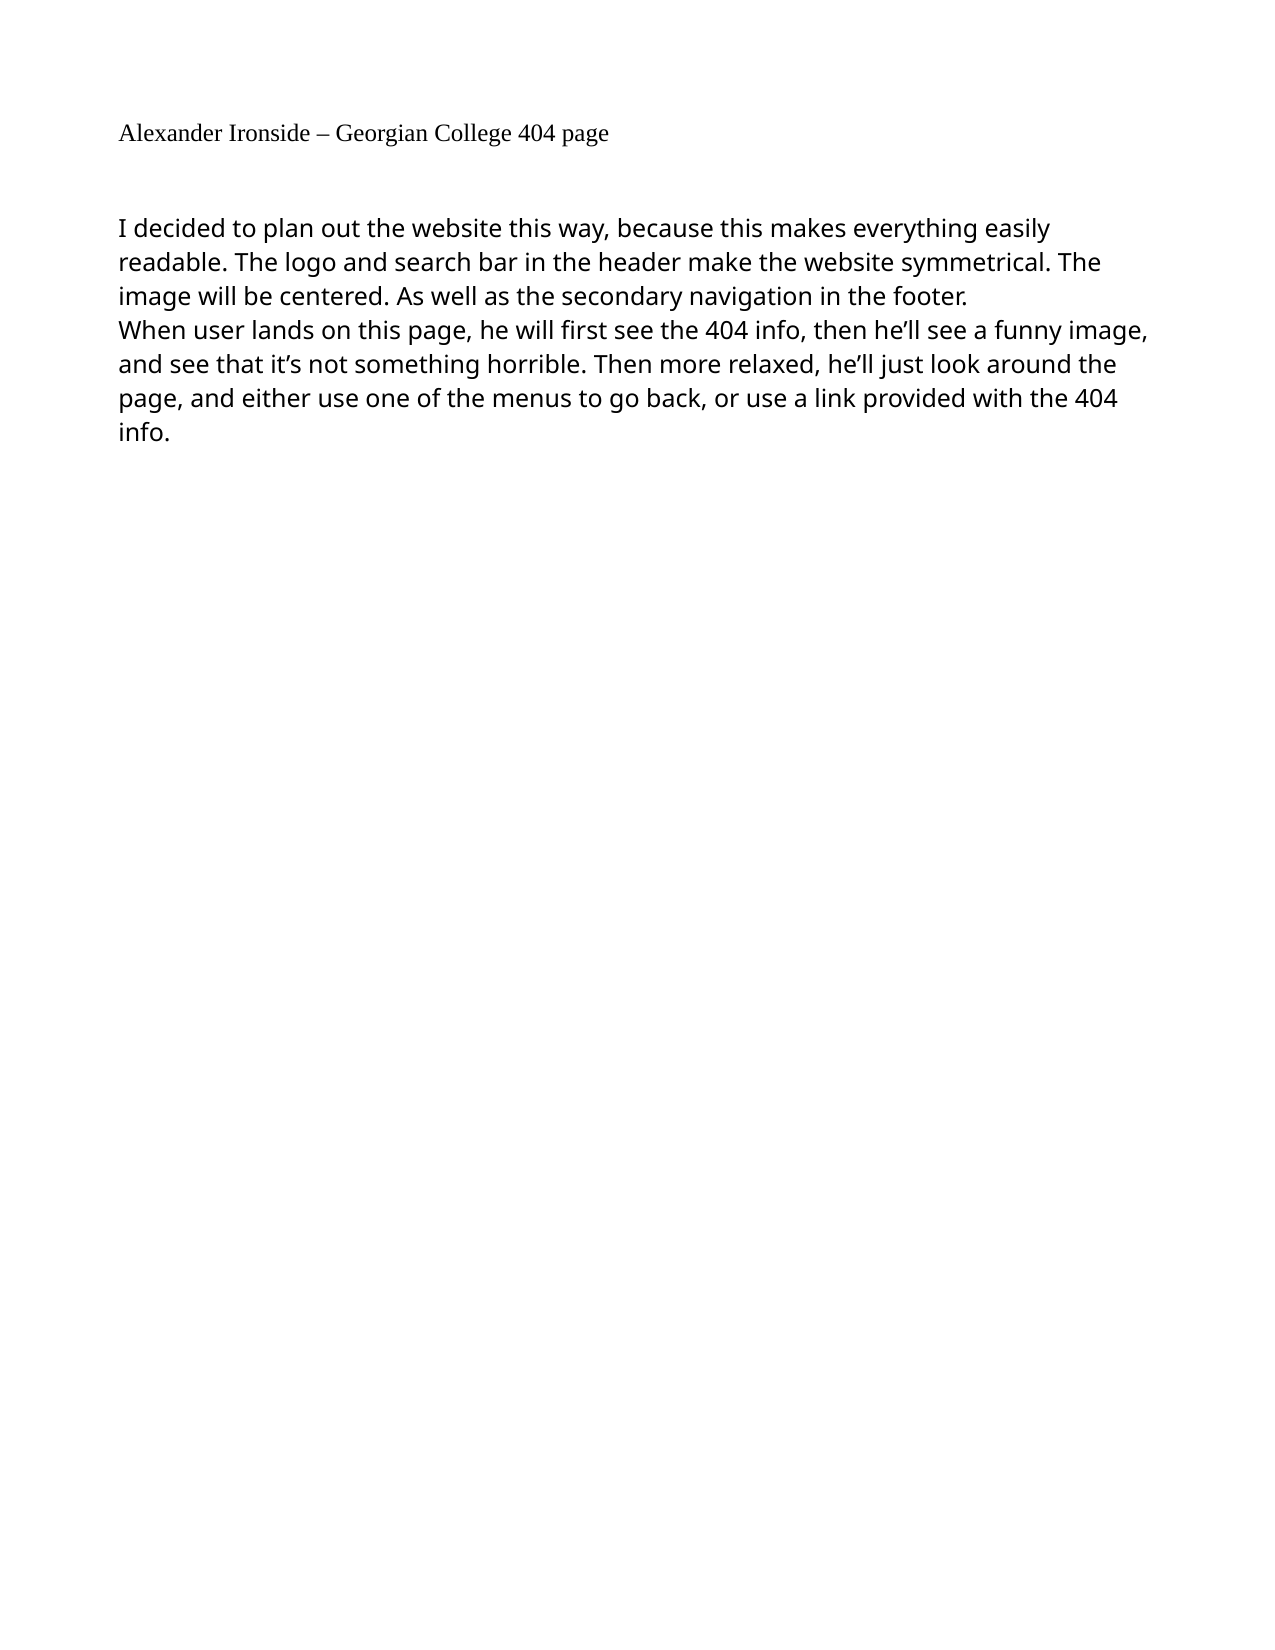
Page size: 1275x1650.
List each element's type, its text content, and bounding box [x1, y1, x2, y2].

text I decided to plan out the website this way, because this makes everything easily readable. The logo and search bar in the header make the website symmetrical. The image will be centered. As well as the secondary navigation in the footer. [118, 210, 1157, 313]
text When user lands on this page, he will first see the 404 info, then he’ll see a funny image, and see that it’s not something horrible. Then more relaxed, he’ll just look around the page, and either use one of the menus to go back, or use a link provided with the 404 info. [118, 313, 1157, 449]
